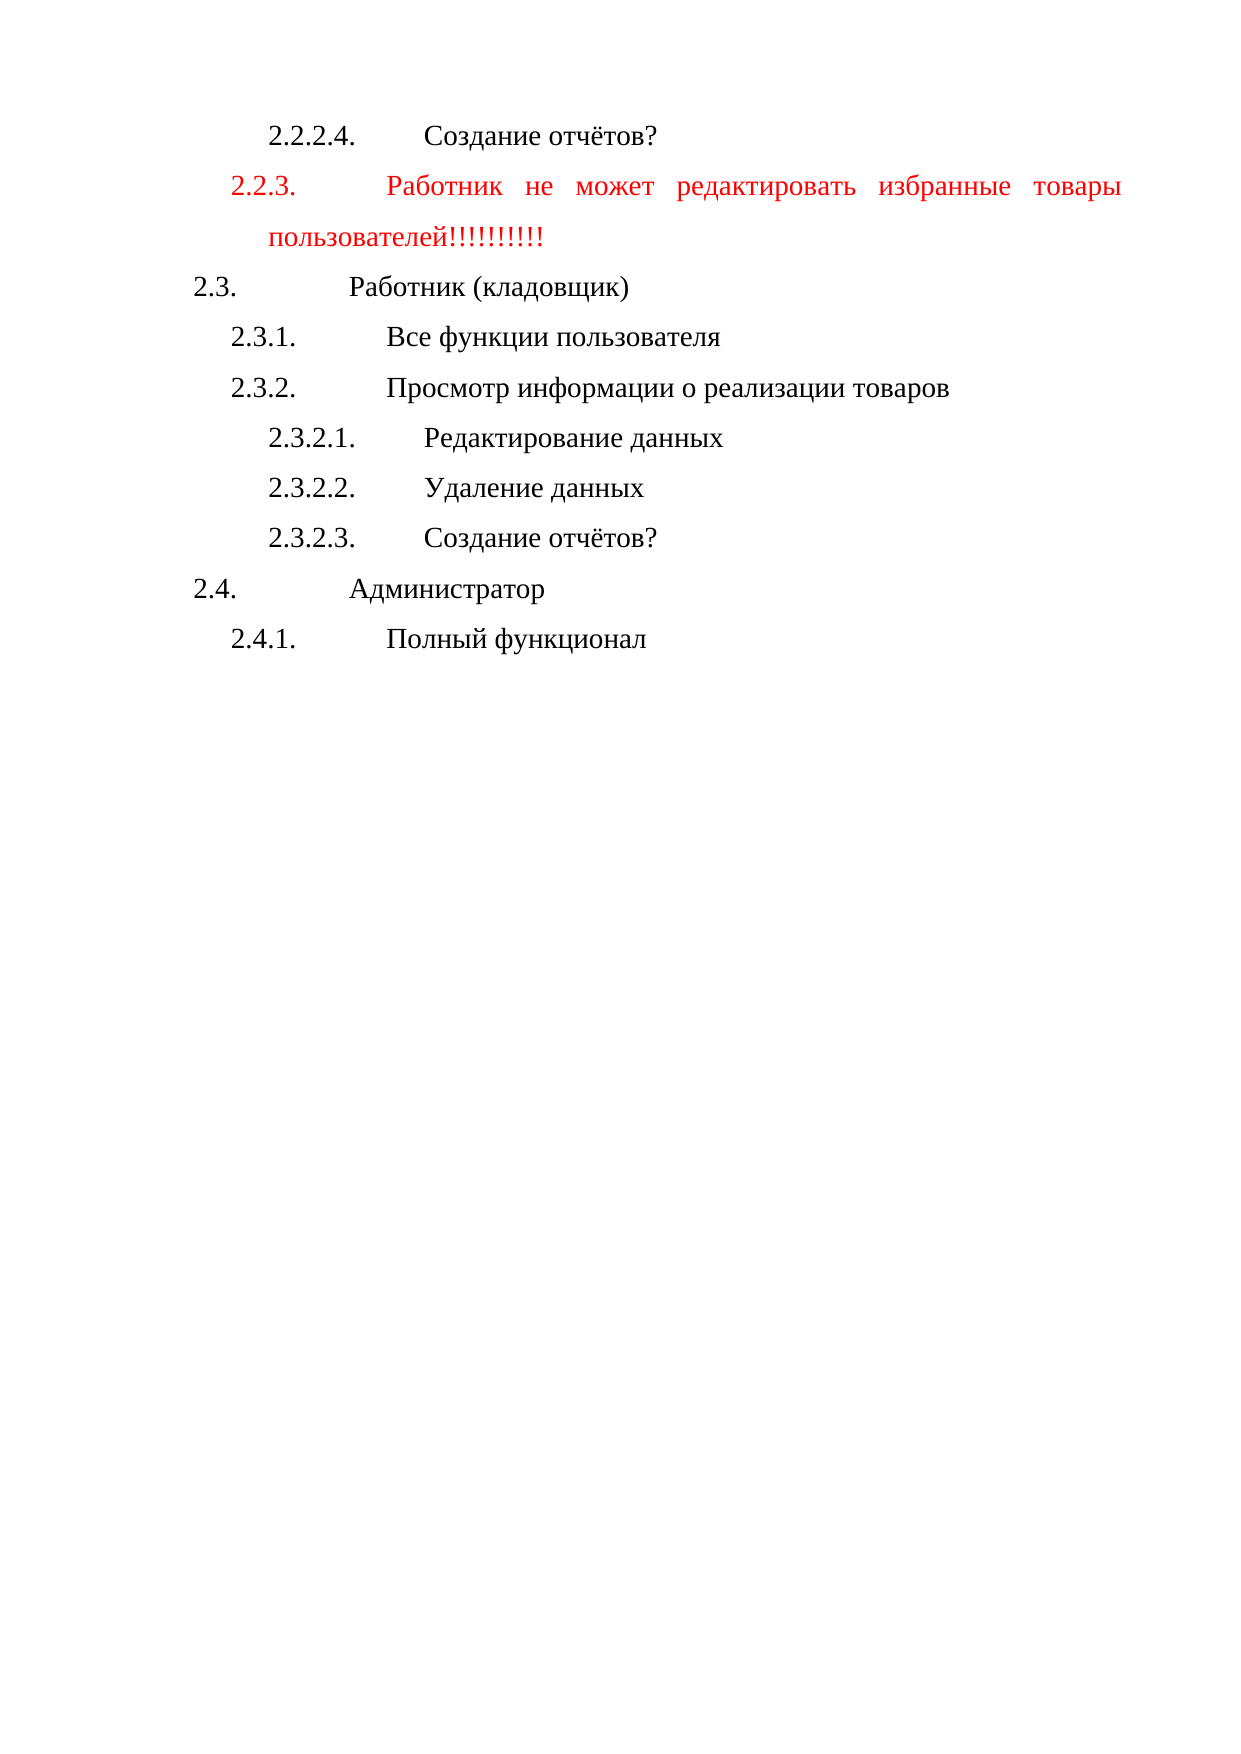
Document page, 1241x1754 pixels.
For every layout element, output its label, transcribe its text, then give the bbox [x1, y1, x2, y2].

list Полный функционал [231, 621, 1122, 655]
list Редактирование данных [268, 420, 1122, 453]
list Создание отчётов? [268, 118, 1122, 152]
list Просмотр информации о реализации товаров [231, 370, 1122, 403]
list Работник (кладовщик) [193, 269, 1122, 303]
list Удаление данных [268, 470, 1122, 504]
list Администратор [193, 571, 1122, 604]
list Создание отчётов? [268, 521, 1122, 554]
list Работник не может редактировать избранные товары пользователей!!!!!!!!!! [231, 168, 1122, 252]
list Все функции пользователя [231, 319, 1122, 353]
